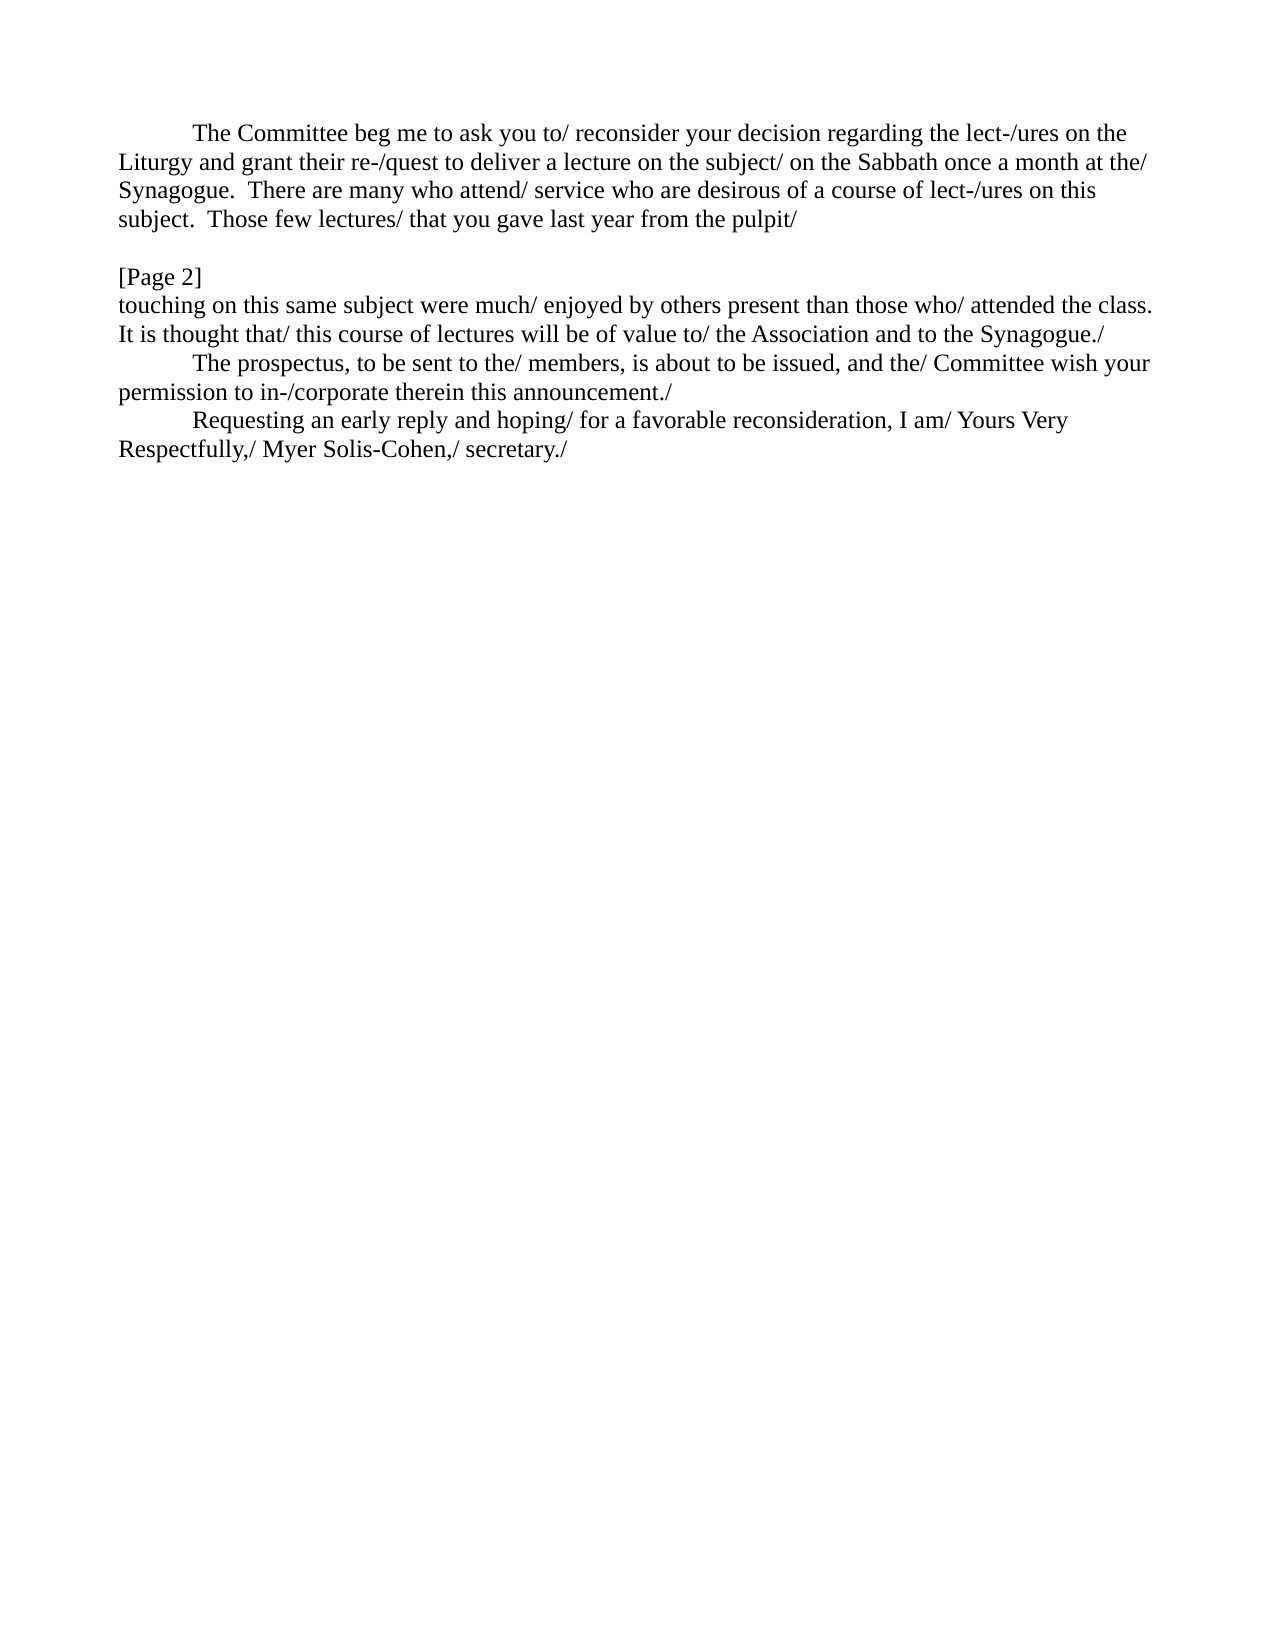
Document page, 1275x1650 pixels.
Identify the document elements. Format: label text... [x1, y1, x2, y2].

text touching on this same subject were much/ enjoyed by others present than those who/ attended the class. It is thought that/ this course of lectures will be of value to/ the Association and to the Synagogue./ [118, 291, 1157, 348]
text The prospectus, to be sent to the/ members, is about to be issued, and the/ Committee wish your permission to in-/corporate therein this announcement./ [118, 348, 1157, 406]
text Requesting an early reply and hoping/ for a favorable reconsideration, I am/ Yours Very Respectfully,/ Myer Solis-Cohen,/ secretary./ [118, 406, 1157, 463]
text [Page 2] [118, 262, 1157, 291]
text The Committee beg me to ask you to/ reconsider your decision regarding the lect-/ures on the Liturgy and grant their re-/quest to deliver a lecture on the subject/ on the Sabbath once a month at the/ Synagogue. There are many who attend/ service who are desirous of a course of lect-/ures on this subject. Those few lectures/ that you gave last year from the pulpit/ [118, 118, 1157, 233]
